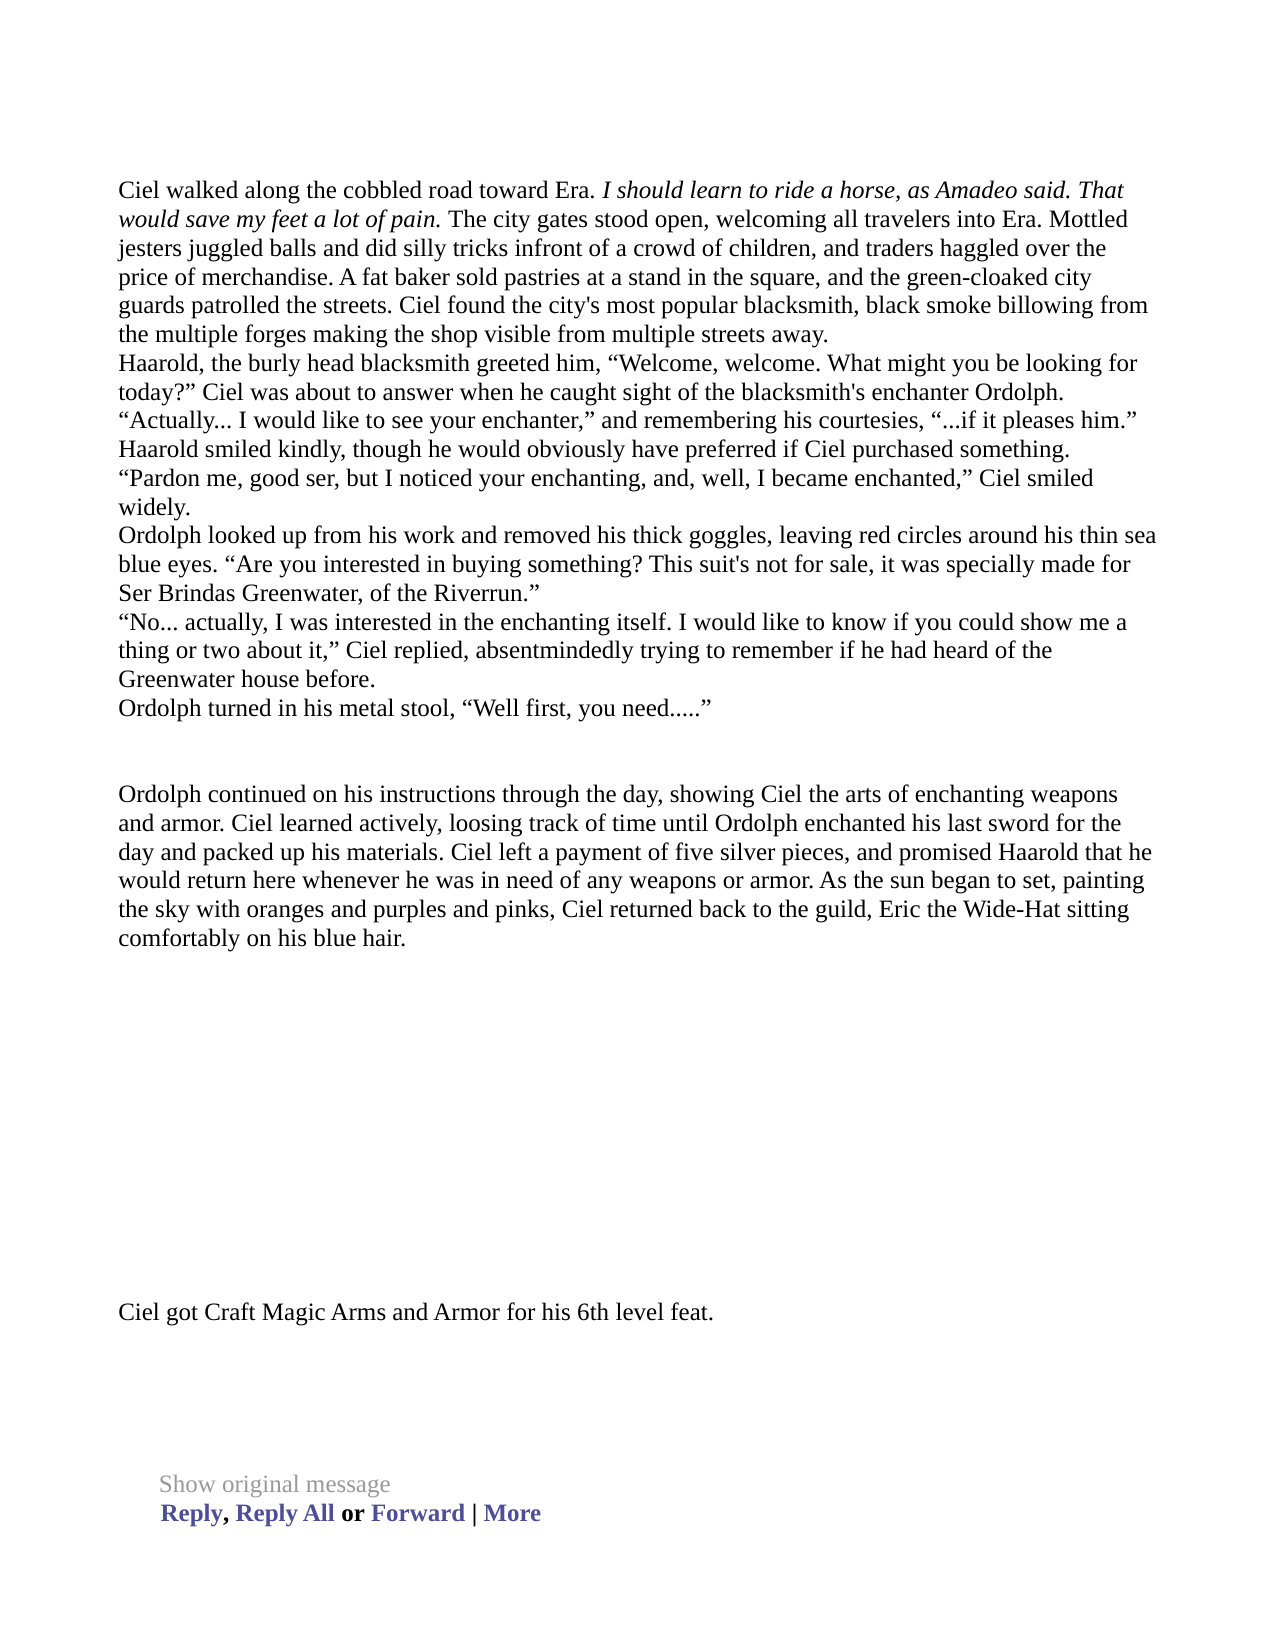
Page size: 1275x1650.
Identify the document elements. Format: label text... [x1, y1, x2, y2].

text Ciel walked along the cobbled road toward Era. I should learn to ride a horse, as Amadeo said. That would save my feet a lot of pain. The city gates stood open, welcoming all travelers into Era. Mottled jesters juggled balls and did silly tricks infront of a crowd of children, and traders haggled over the price of merchandise. A fat baker sold pastries at a stand in the square, and the green-cloaked city guards patrolled the streets. Ciel found the city's most popular blacksmith, black smoke billowing from the multiple forges making the shop visible from multiple streets away. [118, 176, 1157, 348]
text Ordolph continued on his instructions through the day, showing Ciel the arts of enchanting weapons and armor. Ciel learned actively, loosing track of time until Ordolph enchanted his last sword for the day and packed up his materials. Ciel left a payment of five silver pieces, and promised Haarold that he would return here whenever he was in need of any weapons or armor. As the sun began to set, painting the sky with oranges and purples and pinks, Ciel returned back to the guild, Eric the Wide-Hat sitting comfortably on his blue hair. [118, 779, 1157, 952]
text Haarold smiled kindly, though he would obviously have preferred if Ciel purchased something. [118, 434, 1157, 463]
text Ordolph looked up from his work and removed his thick goggles, leaving red circles around his thin sea blue eyes. “Are you interested in buying something? This suit's not for sale, it was specially made for Ser Brindas Greenwater, of the Riverrun.” [118, 521, 1157, 607]
text “Actually... I would like to see your enchanter,” and remembering his courtesies, “...if it pleases him.” [118, 406, 1157, 434]
text Ordolph turned in his metal stool, “Well first, you need.....” [118, 693, 1157, 722]
text Reply, Reply All or Forward | More [160, 1498, 1115, 1527]
text Ciel got Craft Magic Arms and Armor for his 6th level feat. [118, 1297, 1157, 1326]
text “No... actually, I was interested in the enchanting itself. I would like to know if you could show me a thing or two about it,” Ciel replied, absentmindedly trying to remember if he had heard of the Greenwater house before. [118, 607, 1157, 693]
text “Pardon me, good ser, but I noticed your enchanting, and, well, I became enchanted,” Ciel smiled widely. [118, 463, 1157, 521]
text Show original message [152, 1469, 1115, 1498]
text Haarold, the burly head blacksmith greeted him, “Welcome, welcome. What might you be looking for today?” Ciel was about to answer when he caught sight of the blacksmith's enchanter Ordolph. [118, 348, 1157, 406]
